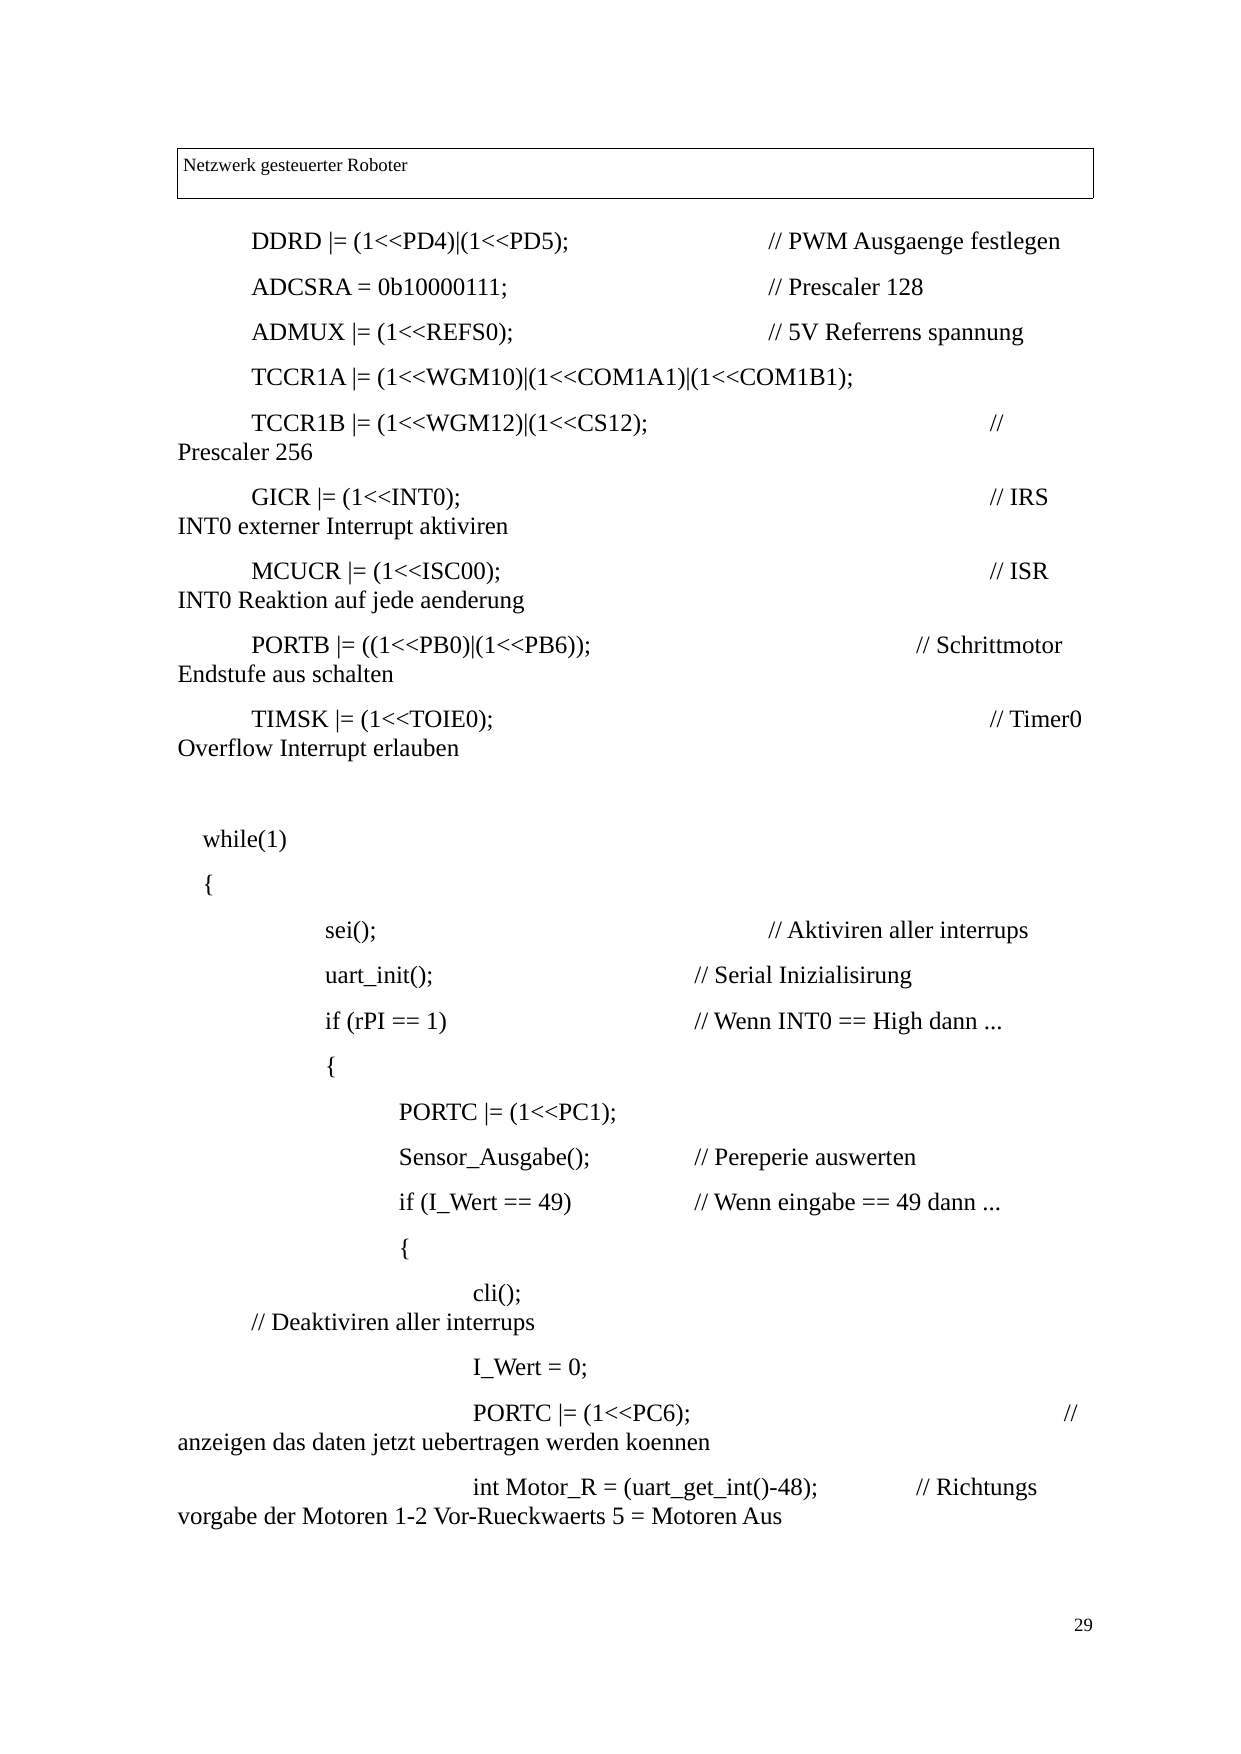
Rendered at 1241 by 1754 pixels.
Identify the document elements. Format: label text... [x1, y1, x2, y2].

text uart_init(); // Serial Inizialisirung [177, 960, 1093, 989]
text TCCR1A |= (1<<WGM10)|(1<<COM1A1)|(1<<COM1B1); [177, 362, 1093, 391]
text Sensor_Ausgabe(); // Pereperie auswerten [177, 1142, 1093, 1171]
text ADCSRA = 0b10000111; // Prescaler 128 [177, 272, 1093, 300]
text int Motor_R = (uart_get_int()-48); // Richtungs vorgabe der Motoren 1-2 Vor-Rueckwaerts 5 = Motoren Aus [177, 1472, 1093, 1529]
text cli(); // Deaktiviren aller interrups [177, 1278, 1093, 1336]
text I_Wert = 0; [177, 1352, 1093, 1381]
text if (I_Wert == 49) // Wenn eingabe == 49 dann ... [177, 1187, 1093, 1216]
text GICR |= (1<<INT0); // IRS INT0 externer Interrupt aktiviren [177, 482, 1093, 539]
text PORTC |= (1<<PC1); [177, 1097, 1093, 1125]
text TIMSK |= (1<<TOIE0); // Timer0 Overflow Interrupt erlauben [177, 704, 1093, 762]
text while(1) [177, 824, 1093, 853]
text PORTC |= (1<<PC6); // anzeigen das daten jetzt uebertragen werden koennen [177, 1398, 1093, 1455]
text { [177, 1233, 1093, 1262]
text TCCR1B |= (1<<WGM12)|(1<<CS12); // Prescaler 256 [177, 408, 1093, 465]
text if (rPI == 1) // Wenn INT0 == High dann ... [177, 1006, 1093, 1034]
text sei(); // Aktiviren aller interrups [177, 915, 1093, 944]
text { [177, 869, 1093, 898]
text ADMUX |= (1<<REFS0); // 5V Referrens spannung [177, 317, 1093, 346]
text { [177, 1051, 1093, 1080]
text DDRD |= (1<<PD4)|(1<<PD5); // PWM Ausgaenge festlegen [177, 226, 1093, 255]
text PORTB |= ((1<<PB0)|(1<<PB6)); // Schrittmotor Endstufe aus schalten [177, 630, 1093, 688]
text MCUCR |= (1<<ISC00); // ISR INT0 Reaktion auf jede aenderung [177, 556, 1093, 614]
